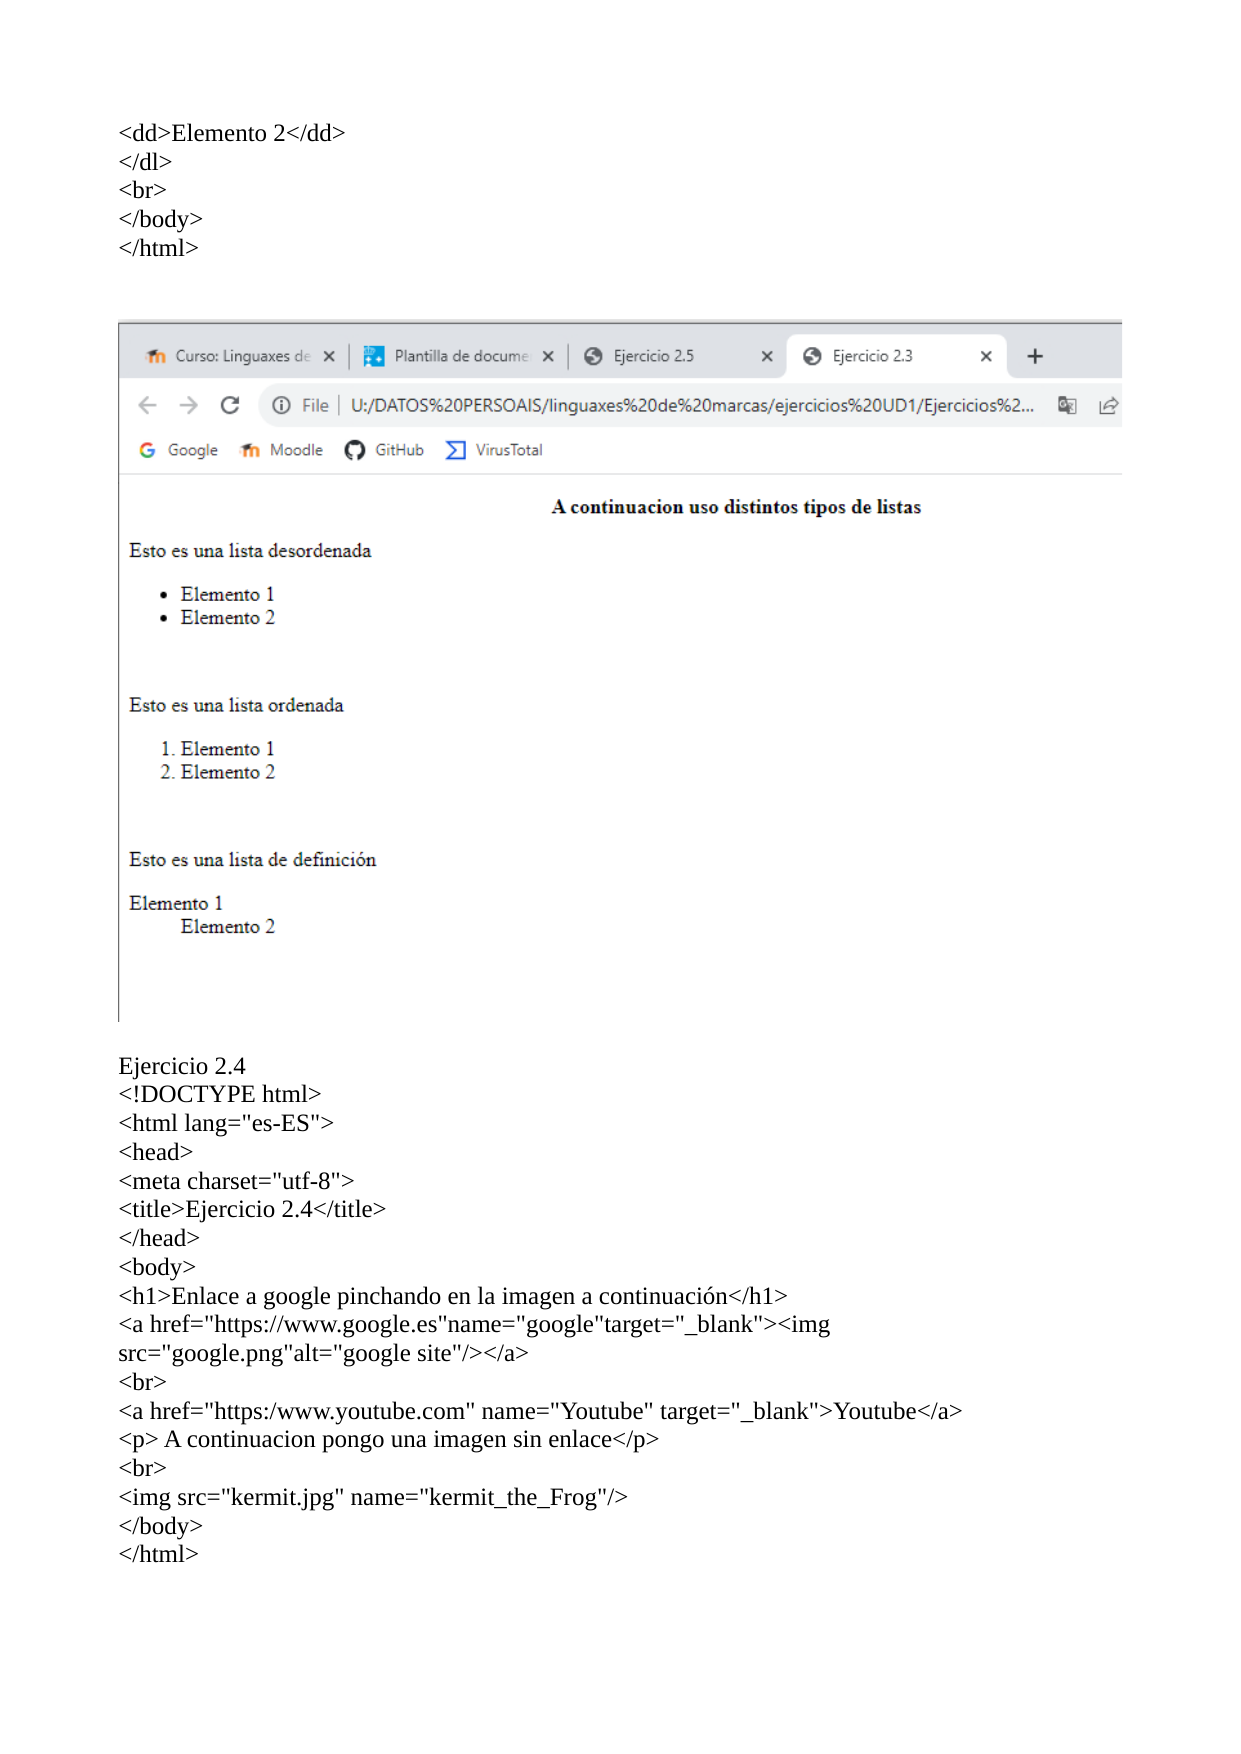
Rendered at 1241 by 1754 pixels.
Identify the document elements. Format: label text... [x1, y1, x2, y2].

text <dd>Elemento 2</dd> [118, 118, 1122, 147]
text </body> [118, 1511, 1122, 1539]
text <br> [118, 1453, 1122, 1482]
text <p> A continuacion pongo una imagen sin enlace</p> [118, 1424, 1122, 1453]
text <!DOCTYPE html> [118, 1079, 1122, 1108]
text <a href="https://www.google.es"name="google"target="_blank"><img src="google.png"alt="google site"/></a> [118, 1309, 1122, 1367]
text <img src="kermit.jpg" name="kermit_the_Frog"/> [118, 1482, 1122, 1511]
text </dl> [118, 147, 1122, 176]
text Ejercicio 2.4 [118, 1022, 1122, 1079]
text <br> [118, 176, 1122, 204]
picture [118, 319, 1123, 1022]
text <head> [118, 1137, 1122, 1166]
text <br> [118, 1367, 1122, 1396]
text </body> [118, 204, 1122, 233]
text </head> [118, 1223, 1122, 1252]
text </html> [118, 1539, 1122, 1568]
text <h1>Enlace a google pinchando en la imagen a continuación</h1> [118, 1281, 1122, 1309]
text <meta charset="utf-8"> [118, 1166, 1122, 1194]
text <html lang="es-ES"> [118, 1108, 1122, 1137]
text <title>Ejercicio 2.4</title> [118, 1194, 1122, 1223]
text <a href="https:/www.youtube.com" name="Youtube" target="_blank">Youtube</a> [118, 1396, 1122, 1424]
text <body> [118, 1252, 1122, 1281]
text </html> [118, 233, 1122, 262]
